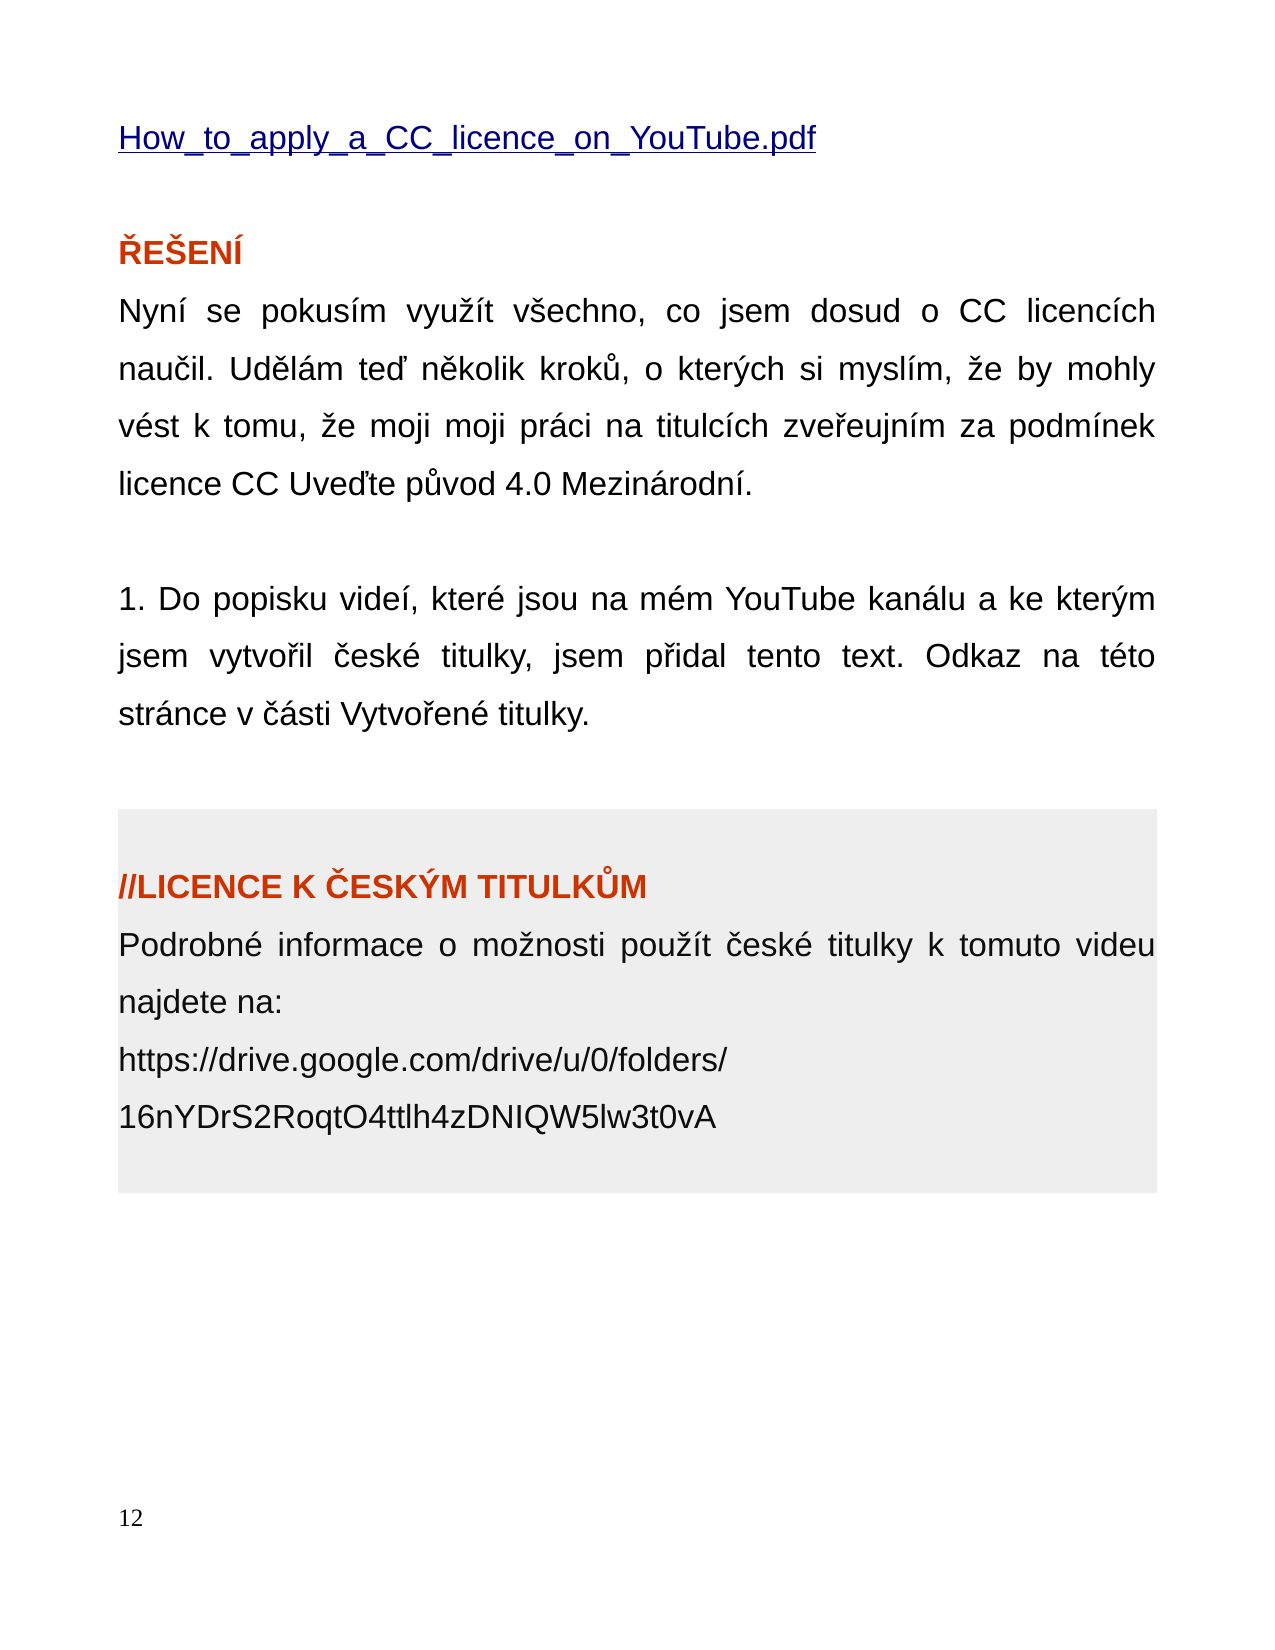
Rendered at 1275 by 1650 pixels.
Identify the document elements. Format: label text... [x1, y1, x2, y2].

text 1. Do popisku videí, které jsou na mém YouTube kanálu a ke kterým jsem vytvořil české titulky, jsem přidal tento text. Odkaz na této stránce v části Vytvořené titulky. [118, 579, 1157, 733]
text Nyní se pokusím využít všechno, co jsem dosud o CC licencích naučil. Udělám teď několik kroků, o kterých si myslím, že by mohly vést k tomu, že moji moji práci na titulcích zveřeujním za podmínek licence CC Uveďte původ 4.0 Mezinárodní. [118, 291, 1157, 502]
text //LICENCE K ČESKÝM TITULKŮM [118, 867, 1157, 905]
text How_to_apply_a_CC_licence_on_YouTube.pdf [118, 118, 1157, 157]
text https://drive.google.com/drive/u/0/folders/16nYDrS2RoqtO4ttlh4zDNIQW5lw3t0vA [118, 1040, 1157, 1136]
text Podrobné informace o možnosti použít české titulky k tomuto videu najdete na: [118, 924, 1157, 1021]
text ŘEŠENÍ [118, 233, 1157, 272]
